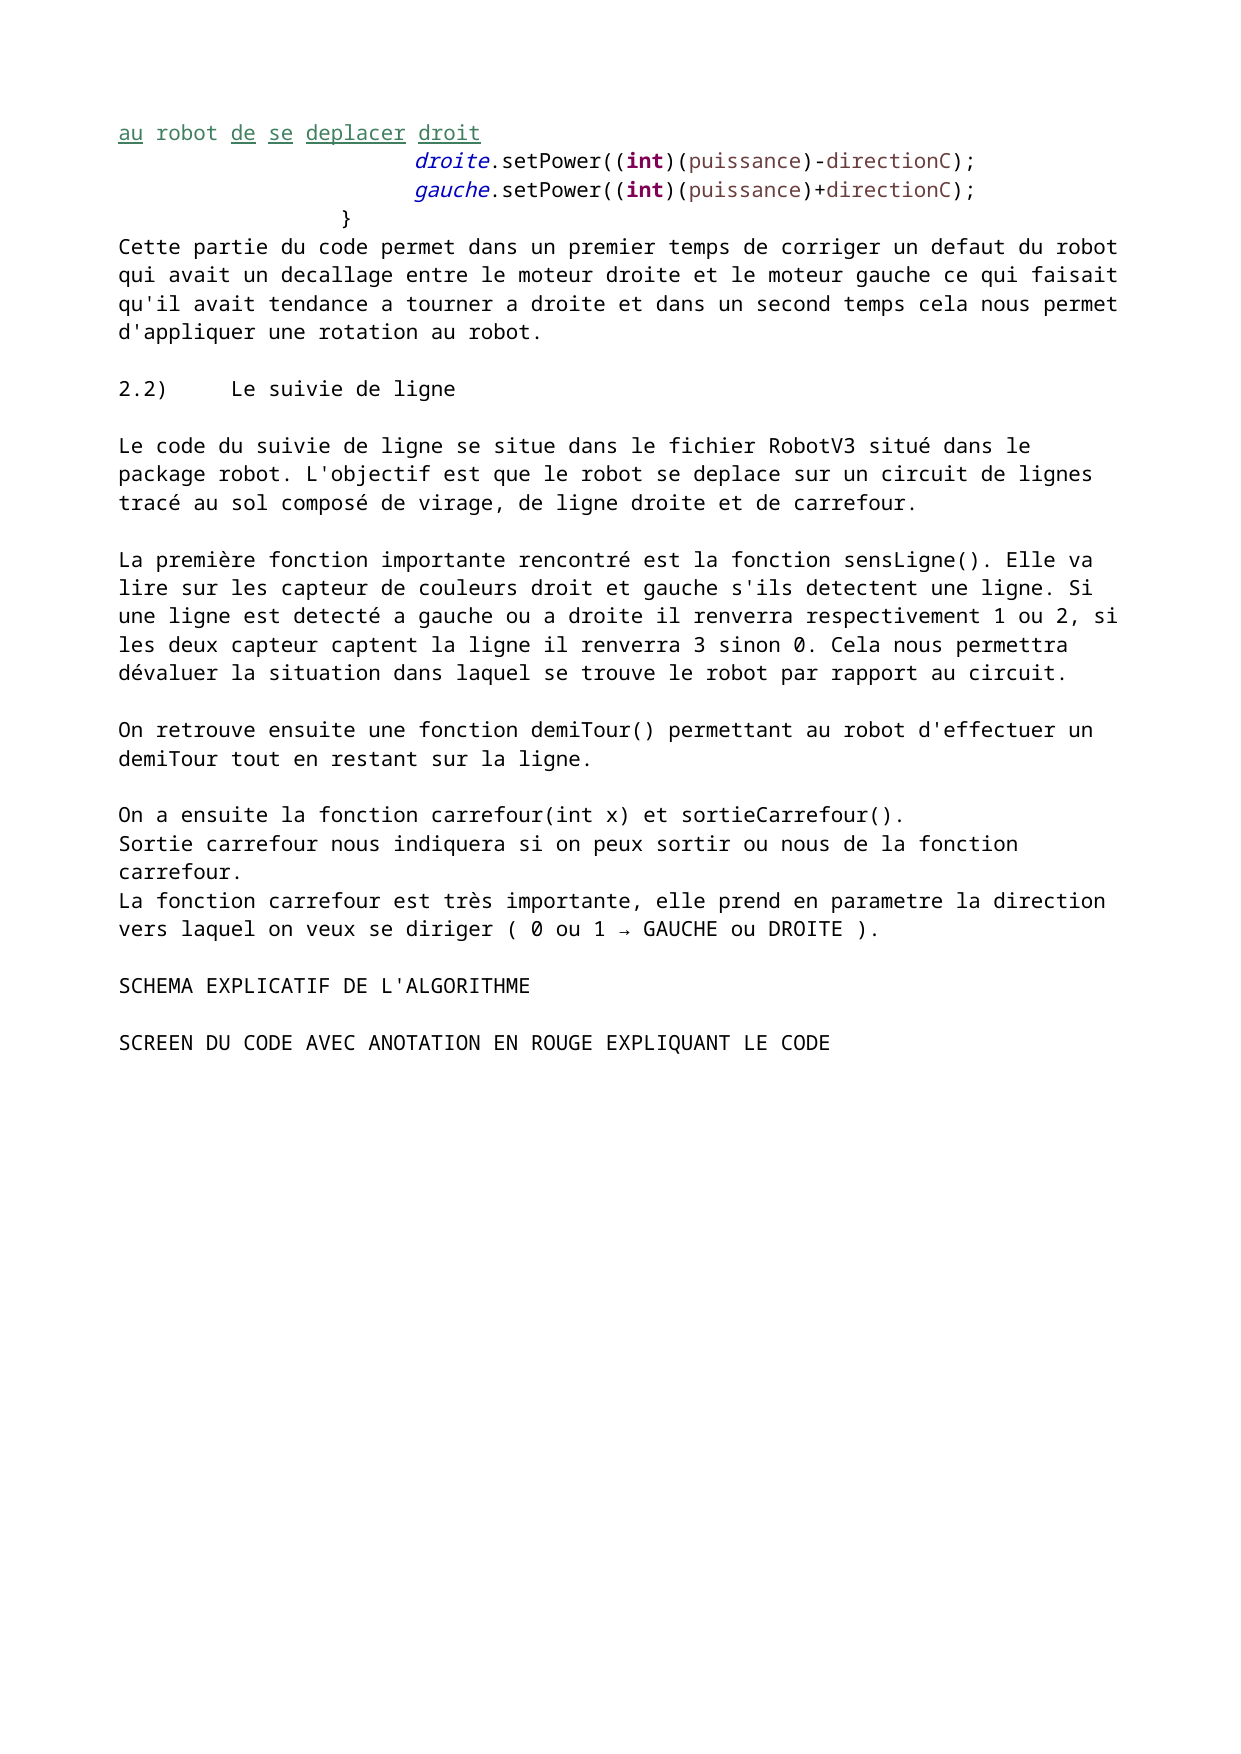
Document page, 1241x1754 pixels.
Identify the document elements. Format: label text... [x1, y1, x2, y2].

text Cette partie du code permet dans un premier temps de corriger un defaut du robot qui avait un decallage entre le moteur droite et le moteur gauche ce qui faisait qu'il avait tendance a tourner a droite et dans un second temps cela nous permet d'appliquer une rotation au robot. [118, 232, 1122, 346]
text } [118, 203, 1122, 232]
text Sortie carrefour nous indiquera si on peux sortir ou nous de la fonction carrefour. [118, 829, 1122, 886]
text SCHEMA EXPLICATIF DE L'ALGORITHME [118, 971, 1122, 1000]
text au robot de se deplacer droit [118, 118, 1122, 147]
text gauche.setPower((int)(puissance)+directionC); [118, 175, 1122, 203]
text SCREEN DU CODE AVEC ANOTATION EN ROUGE EXPLIQUANT LE CODE [118, 1028, 1122, 1057]
list Le suivie de ligne [118, 374, 1122, 402]
text La première fonction importante rencontré est la fonction sensLigne(). Elle va lire sur les capteur de couleurs droit et gauche s'ils detectent une ligne. Si une ligne est detecté a gauche ou a droite il renverra respectivement 1 ou 2, si les deux capteur captent la ligne il renverra 3 sinon 0. Cela nous permettra dévaluer la situation dans laquel se trouve le robot par rapport au circuit. [118, 545, 1122, 687]
text On retrouve ensuite une fonction demiTour() permettant au robot d'effectuer un demiTour tout en restant sur la ligne. [118, 715, 1122, 772]
text Le code du suivie de ligne se situe dans le fichier RobotV3 situé dans le package robot. L'objectif est que le robot se deplace sur un circuit de lignes tracé au sol composé de virage, de ligne droite et de carrefour. [118, 431, 1122, 516]
text On a ensuite la fonction carrefour(int x) et sortieCarrefour(). [118, 801, 1122, 829]
text droite.setPower((int)(puissance)-directionC); [118, 147, 1122, 175]
text La fonction carrefour est très importante, elle prend en parametre la direction vers laquel on veux se diriger ( 0 ou 1 → GAUCHE ou DROITE ). [118, 886, 1122, 943]
